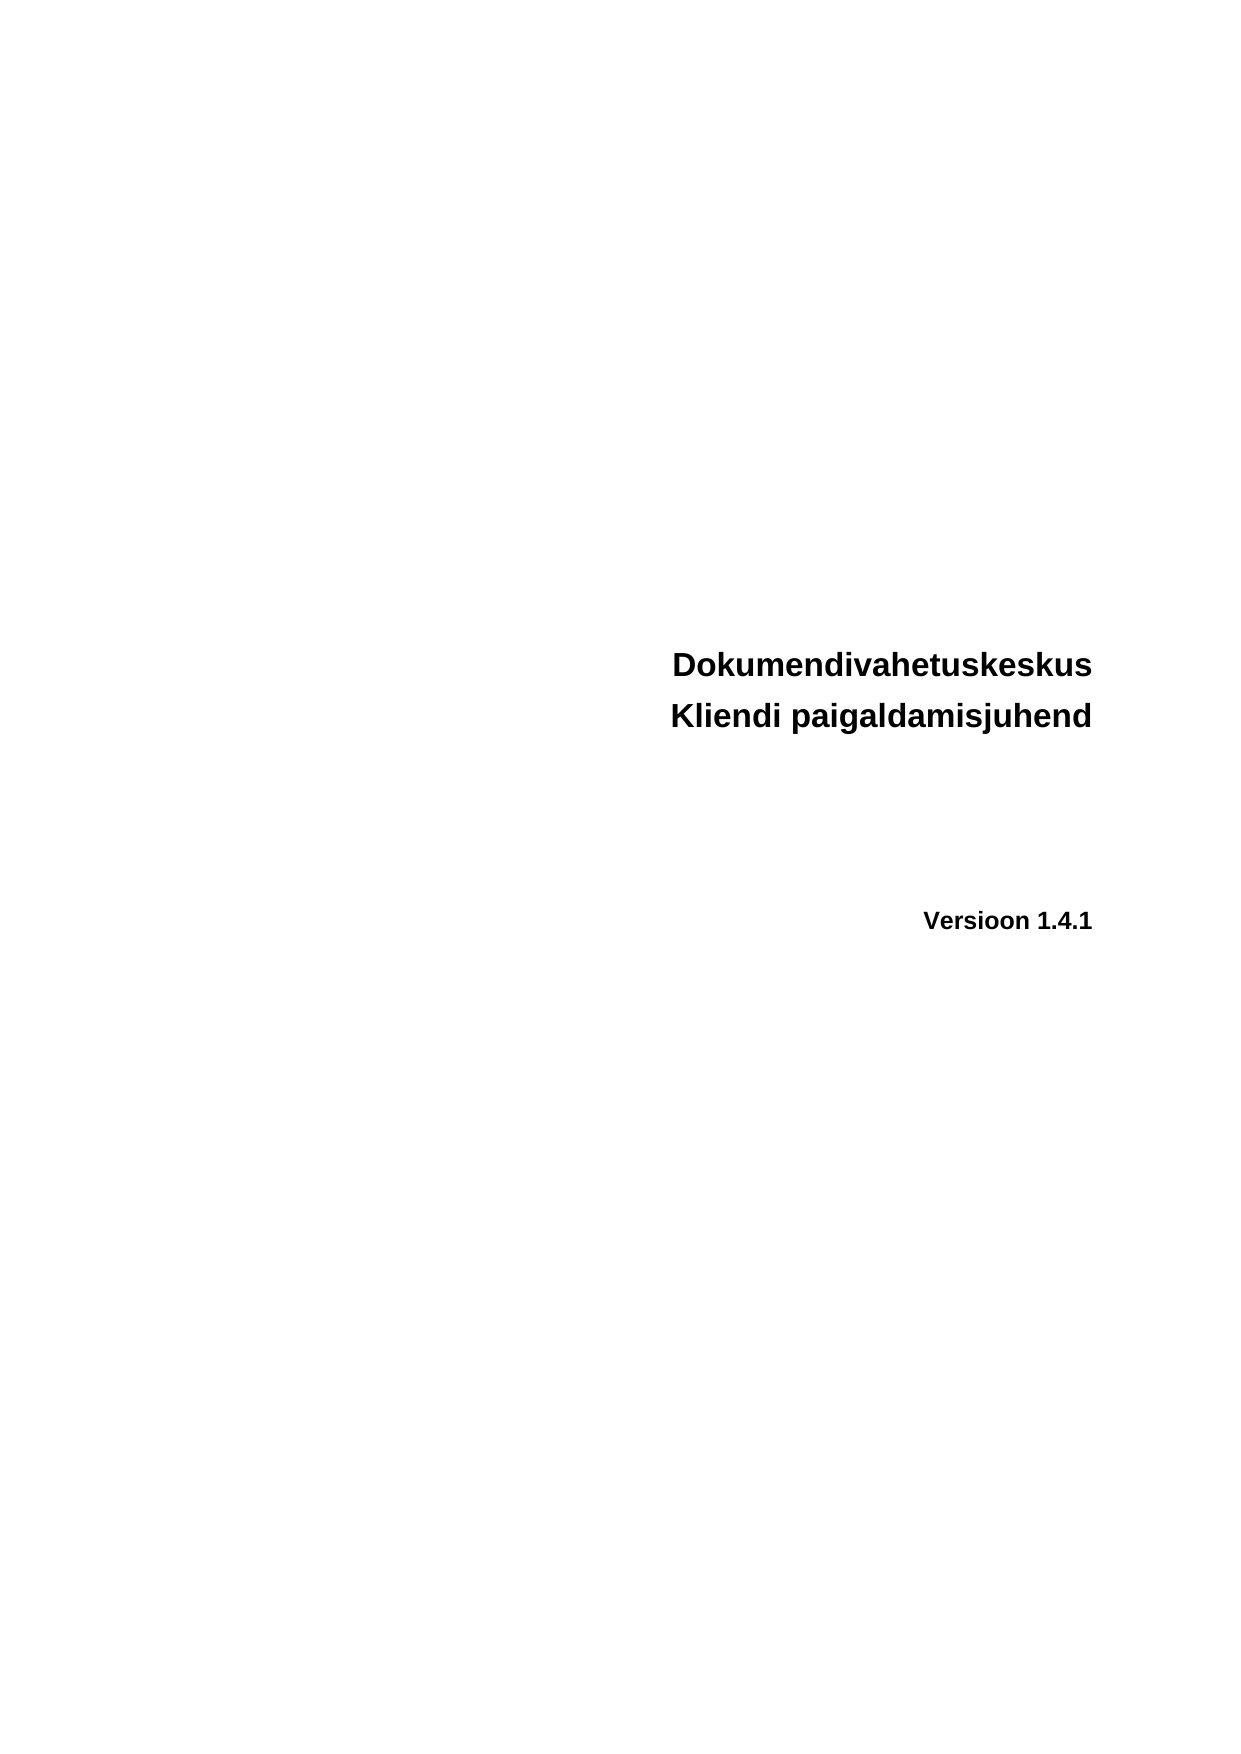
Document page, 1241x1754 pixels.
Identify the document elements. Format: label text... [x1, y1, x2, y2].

text Versioon 1.4.1 [148, 906, 1093, 935]
text Dokumendivahetuskeskus [148, 645, 1093, 683]
text Kliendi paigaldamisjuhend [148, 696, 1093, 734]
